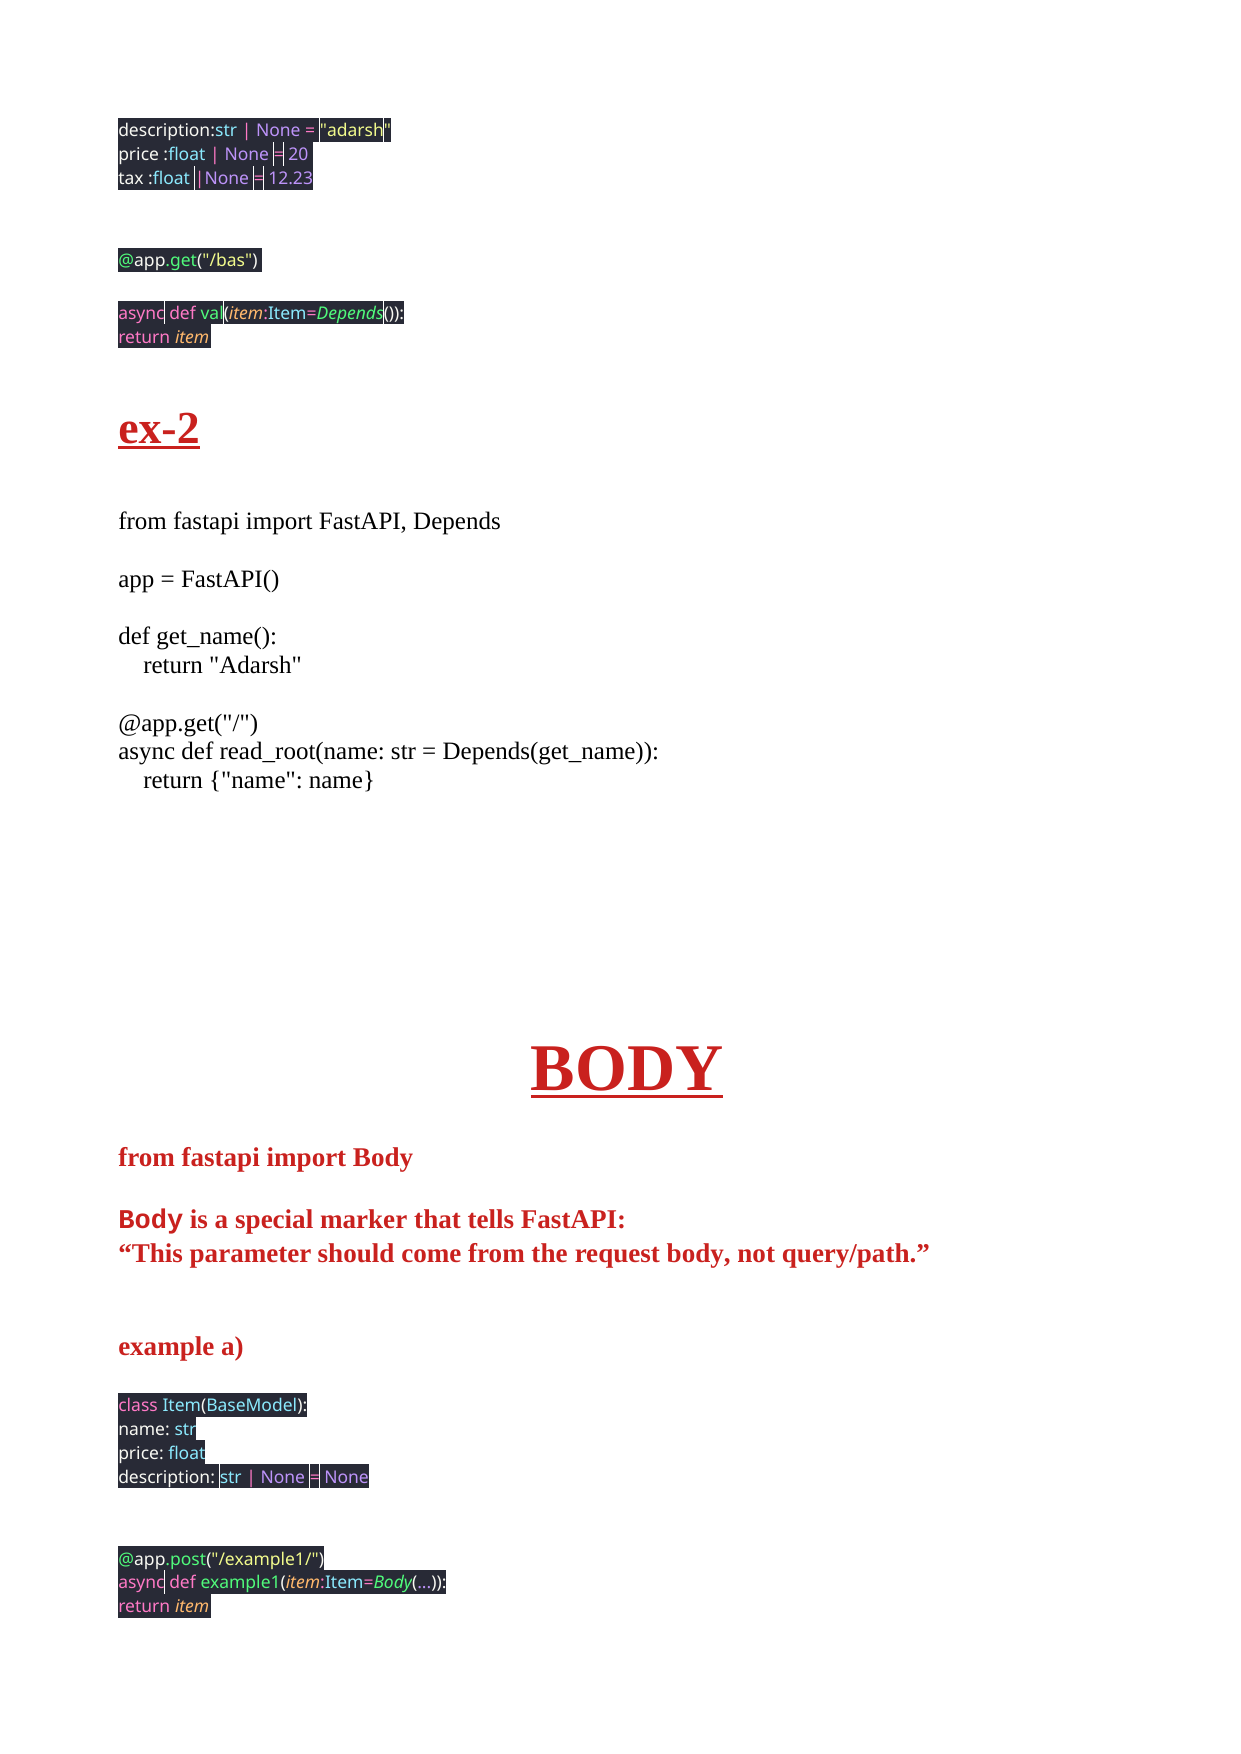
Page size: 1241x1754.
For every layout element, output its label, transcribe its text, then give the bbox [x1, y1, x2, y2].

text example a) [118, 1330, 1122, 1362]
text @app.post("/example1/") [118, 1546, 1122, 1570]
text tax :float |None = 12.23 [118, 166, 1122, 190]
text return "Adarsh" [118, 650, 1122, 679]
text @app.get("/bas") [118, 248, 1122, 272]
text from fastapi import Body [118, 1141, 1122, 1172]
text price :float | None = 20 [118, 142, 1122, 166]
text app = FastAPI() [118, 564, 1122, 593]
text description: str | None = None [118, 1464, 1122, 1488]
text from fastapi import FastAPI, Depends [118, 506, 1122, 535]
text description:str | None = "adarsh" [118, 118, 1122, 142]
text def get_name(): [118, 621, 1122, 650]
text async def val(item:Item=Depends()): [118, 301, 1122, 324]
text async def example1(item:Item=Body(...)): [118, 1570, 1122, 1594]
text return {"name": name} [118, 765, 1122, 794]
text name: str [118, 1417, 1122, 1440]
text BODY [118, 1029, 1122, 1105]
text Body is a special marker that tells FastAPI: “This parameter should come from the request body, not query/path.” [118, 1203, 1122, 1268]
text async def read_root(name: str = Depends(get_name)): [118, 736, 1122, 765]
text @app.get("/") [118, 708, 1122, 736]
text price: float [118, 1440, 1122, 1464]
text return item [118, 1594, 1122, 1618]
text return item [118, 324, 1122, 348]
text class Item(BaseModel): [118, 1393, 1122, 1417]
text ex-2 [118, 401, 1122, 454]
